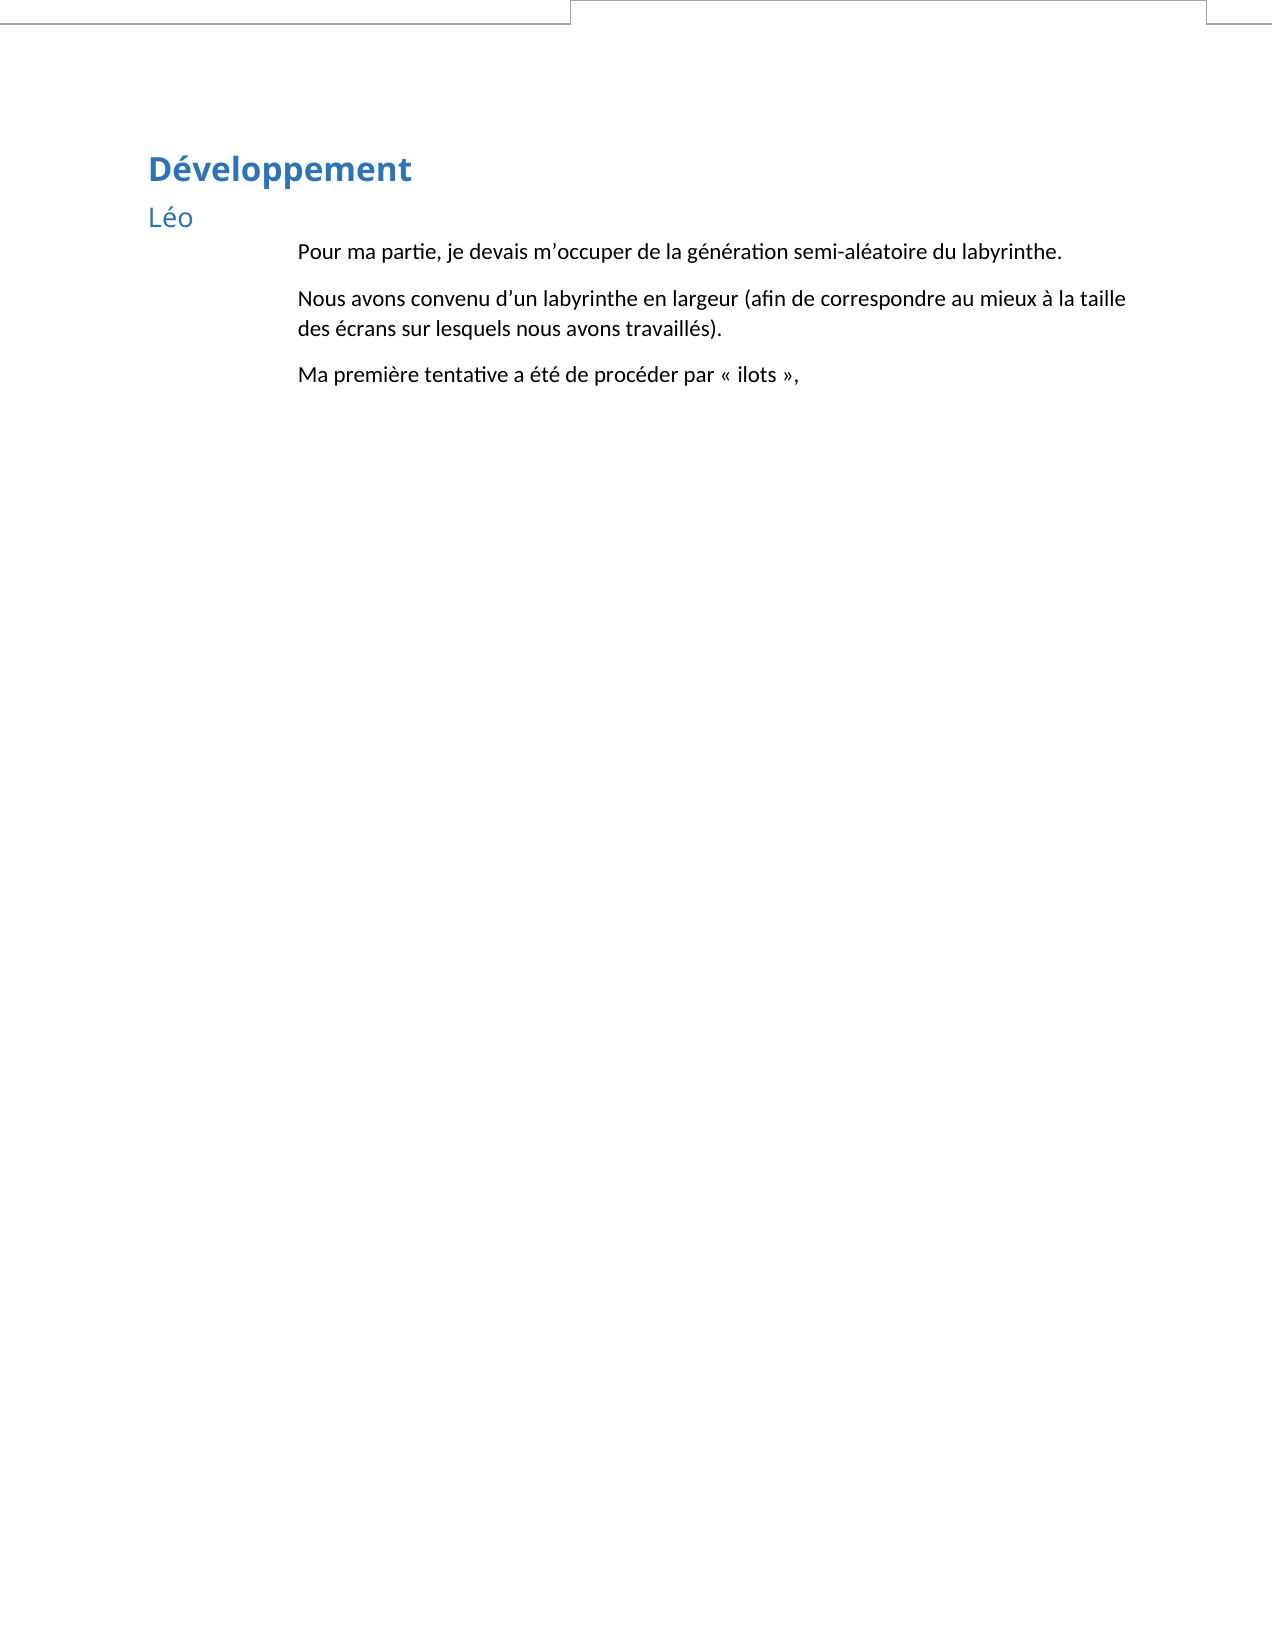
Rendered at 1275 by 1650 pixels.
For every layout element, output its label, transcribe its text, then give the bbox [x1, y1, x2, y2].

subtitle Développement [148, 145, 1127, 191]
text Nous avons convenu d’un labyrinthe en largeur (afin de correspondre au mieux à la taille des écrans sur lesquels nous avons travaillés). [298, 284, 1127, 342]
subtitle Léo [148, 198, 1127, 235]
text Ma première tentative a été de procéder par « ilots », [298, 360, 1127, 388]
text Pour ma partie, je devais m’occuper de la génération semi-aléatoire du labyrinthe. [298, 237, 1127, 265]
